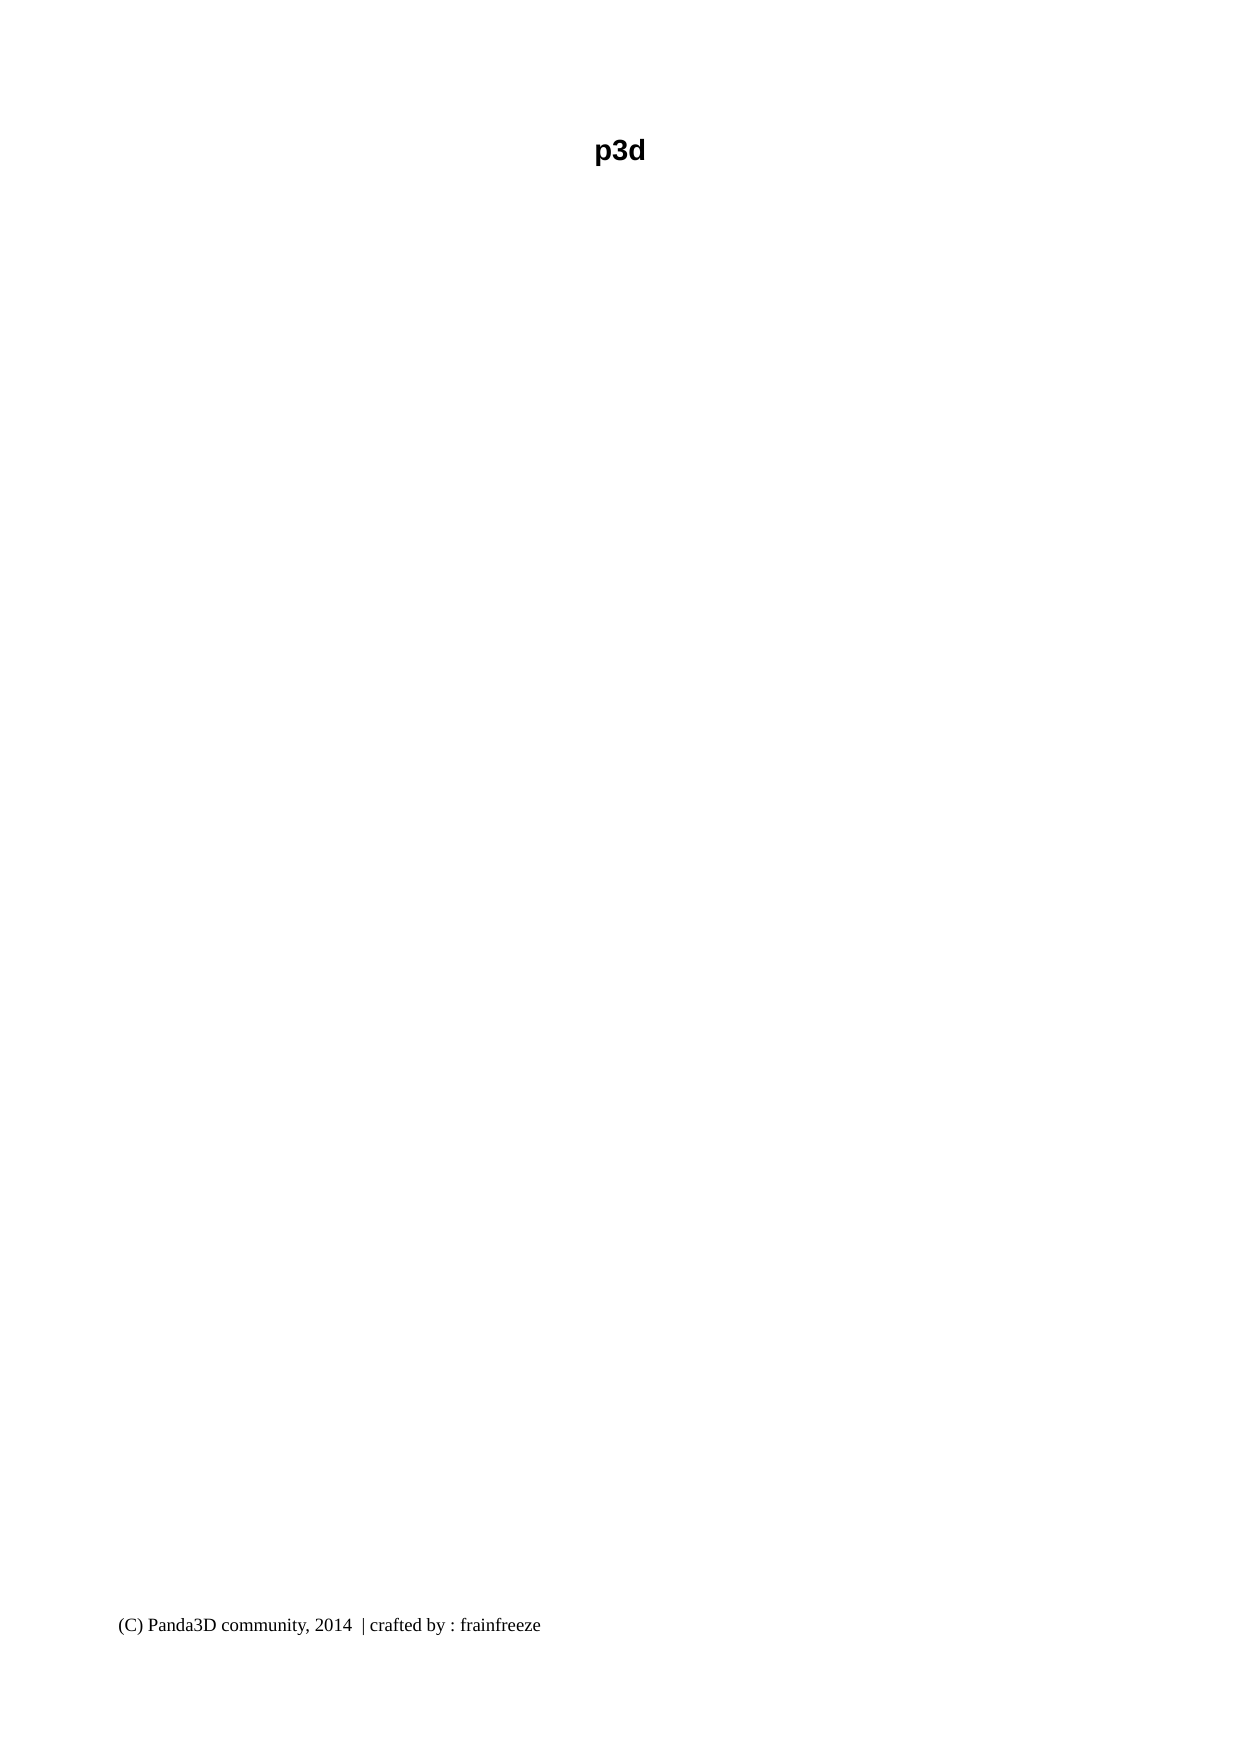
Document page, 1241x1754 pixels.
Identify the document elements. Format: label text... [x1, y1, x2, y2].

subtitle p3d [118, 133, 1122, 166]
